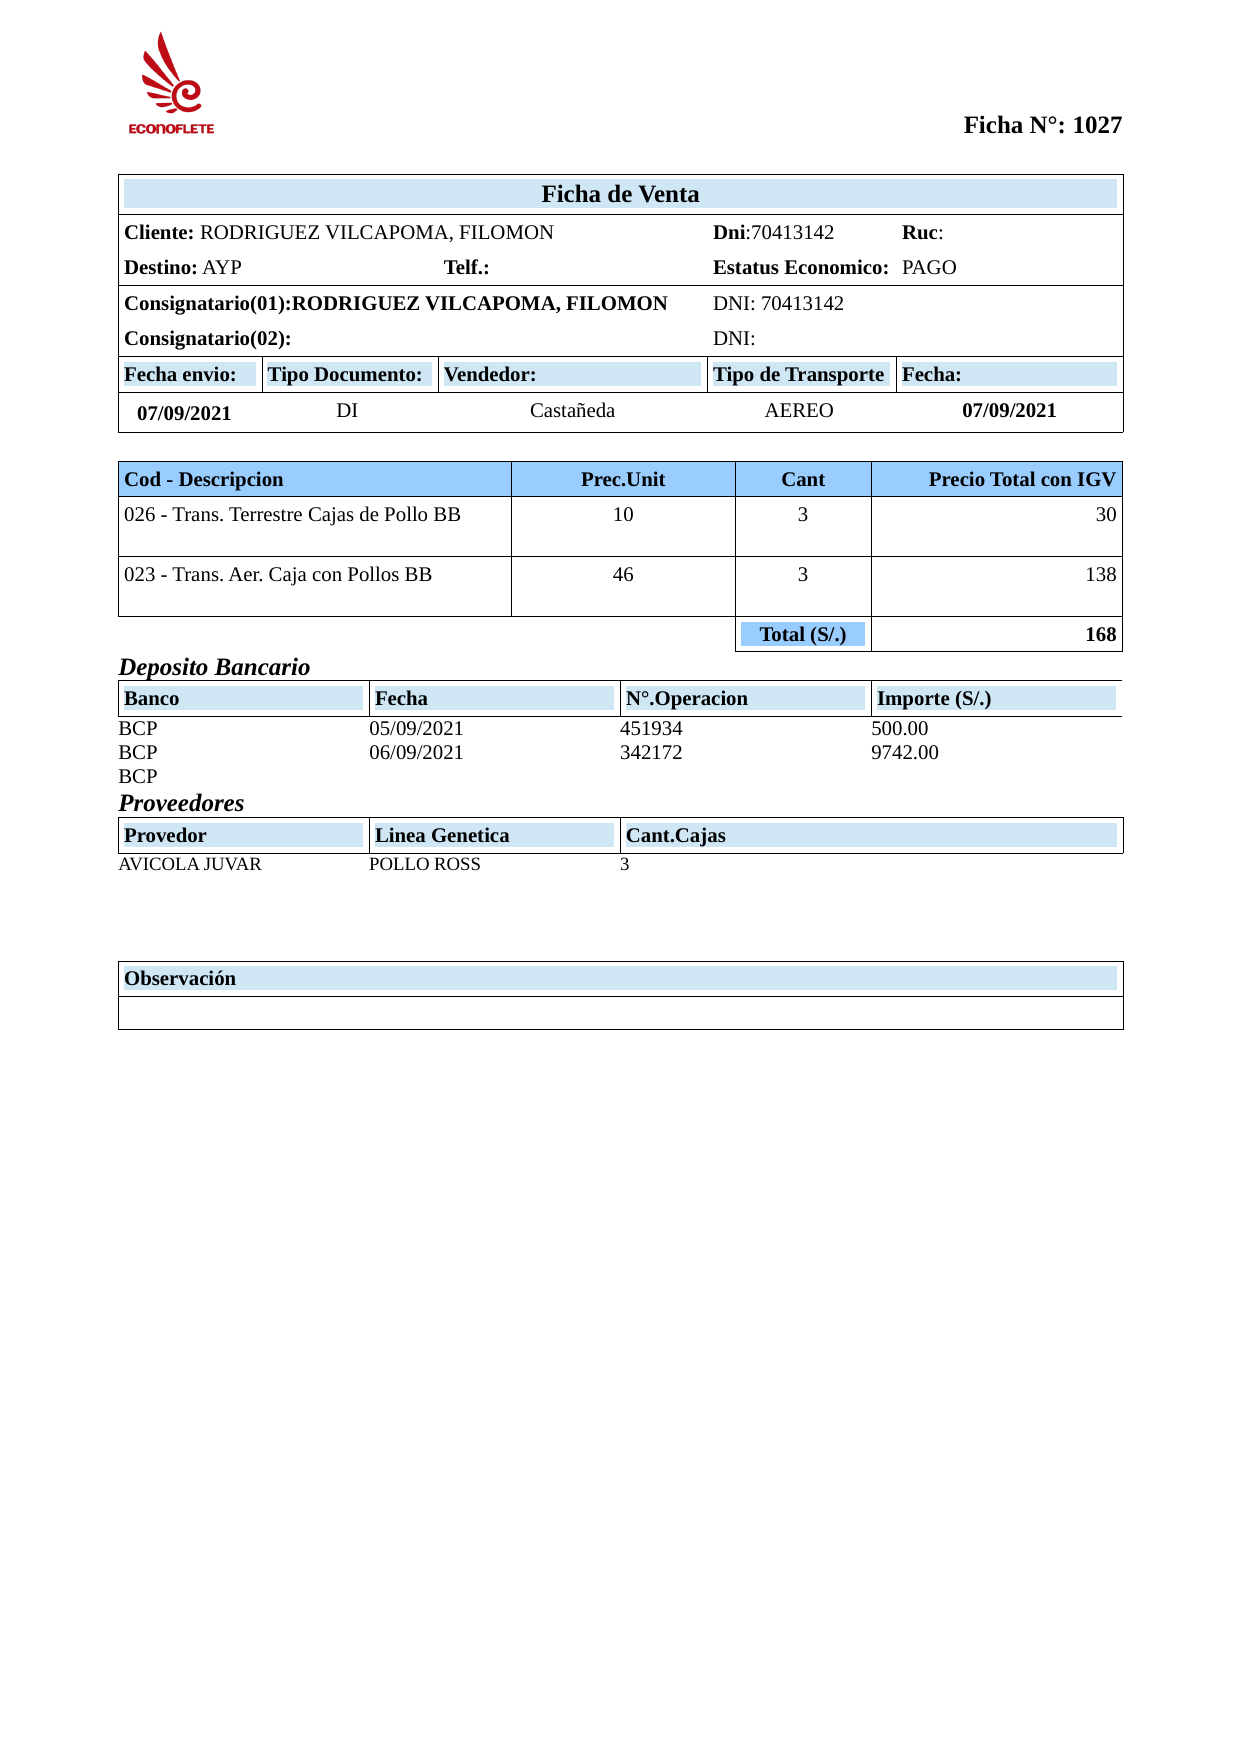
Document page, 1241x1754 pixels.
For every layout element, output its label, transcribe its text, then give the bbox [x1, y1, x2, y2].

table_header Precio Total con IGV [872, 462, 1122, 496]
table_cell Fecha: [897, 357, 1123, 392]
table_cell 05/09/2021 [369, 717, 620, 740]
table_cell Fecha envio: [119, 357, 262, 392]
table_cell 07/09/2021 [896, 393, 1123, 432]
table_cell BCP [118, 764, 369, 788]
table_cell DNI: 70413142 [707, 286, 1123, 321]
table_header Linea Genetica [370, 818, 620, 853]
table_cell Tipo Documento: [263, 357, 438, 392]
table_cell Telf.: [438, 249, 707, 285]
table_cell 9742.00 [871, 740, 1122, 764]
table_cell PAGO [896, 249, 1123, 285]
table_cell 026 - Trans. Terrestre Cajas de Pollo BB [119, 497, 511, 556]
table_cell Consignatario(02): [119, 321, 707, 356]
table_cell 30 [872, 497, 1122, 556]
table_cell 451934 [620, 717, 871, 740]
table_header N°.Operacion [621, 681, 871, 716]
table_header Prec.Unit [512, 462, 735, 496]
table_cell 500.00 [871, 717, 1122, 740]
table_cell BCP [118, 740, 369, 764]
table_header Cant.Cajas [621, 818, 1123, 853]
table_cell 10 [512, 497, 735, 556]
table_header Ficha de Venta [119, 175, 1123, 214]
table_cell DI [262, 393, 438, 432]
table_cell Tipo de Transporte [708, 357, 896, 392]
table_cell 06/09/2021 [369, 740, 620, 764]
table_header Importe (S/.) [872, 681, 1122, 716]
table_cell AEREO [707, 393, 896, 432]
table_cell 3 [736, 557, 871, 616]
table_cell 138 [872, 557, 1122, 616]
table_cell POLLO ROSS [369, 854, 620, 874]
picture [118, 31, 225, 134]
table_cell 168 [872, 617, 1122, 651]
table_cell [620, 764, 871, 788]
table_cell 46 [512, 557, 735, 616]
table_cell [620, 874, 1123, 896]
table_cell 07/09/2021 [119, 393, 262, 432]
table_cell Castañeda [438, 393, 707, 432]
table_cell 3 [620, 854, 1123, 874]
table_cell Ruc: [896, 215, 1123, 249]
table_cell BCP [118, 717, 369, 740]
table_cell AVICOLA JUVAR [118, 854, 369, 874]
table_cell [119, 997, 1123, 1029]
table_cell [871, 764, 1122, 788]
table_cell [369, 874, 620, 896]
table_cell 023 - Trans. Aer. Caja con Pollos BB [119, 557, 511, 616]
table_header Observación [119, 962, 1123, 996]
table_header Cod - Descripcion [119, 462, 511, 496]
table_header Provedor [119, 818, 369, 853]
table_cell Cliente: RODRIGUEZ VILCAPOMA, FILOMON [119, 215, 707, 249]
table_cell 342172 [620, 740, 871, 764]
table_cell DNI: [707, 321, 1123, 356]
table_cell Dni:70413142 [707, 215, 896, 249]
table_cell Destino: AYP [119, 249, 438, 285]
table_cell [369, 939, 620, 961]
table_cell Estatus Economico: [707, 249, 896, 285]
text Deposito Bancario [118, 652, 1122, 680]
table_cell [620, 939, 1123, 961]
table_cell [511, 617, 735, 651]
table_cell [369, 896, 620, 917]
text Proveedores [118, 788, 1122, 817]
table_cell [369, 918, 620, 939]
table_cell [620, 896, 1123, 917]
table_cell [118, 617, 511, 651]
table_cell [369, 764, 620, 788]
table_header Banco [119, 681, 369, 716]
table_cell [620, 918, 1123, 939]
table_cell [118, 896, 369, 917]
table_cell [118, 939, 369, 961]
table_header Cant [736, 462, 871, 496]
table_cell 3 [736, 497, 871, 556]
table_cell Total (S/.) [736, 617, 871, 651]
table_cell Vendedor: [439, 357, 707, 392]
table_cell [118, 874, 369, 896]
table_header Fecha [370, 681, 620, 716]
table_cell [118, 918, 369, 939]
table_cell Consignatario(01):RODRIGUEZ VILCAPOMA, FILOMON [119, 286, 707, 321]
